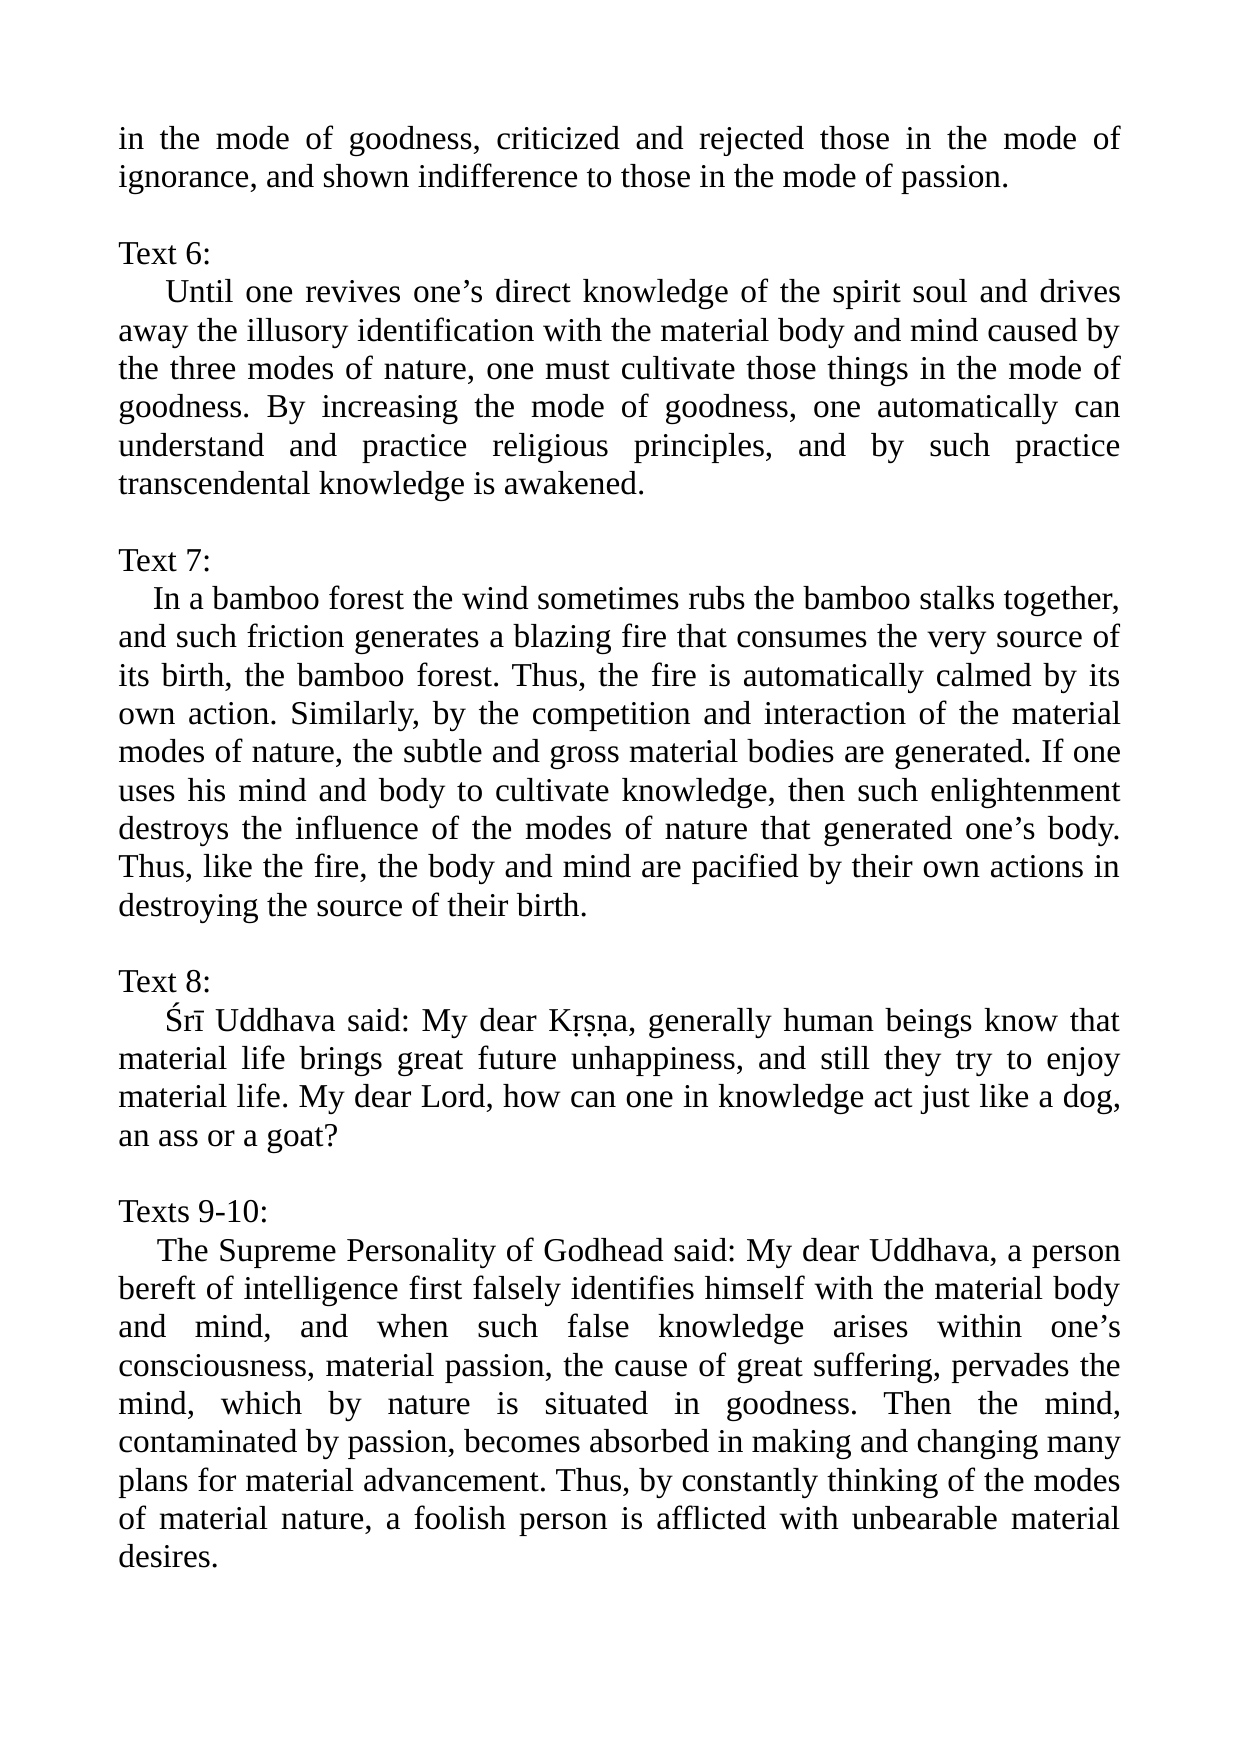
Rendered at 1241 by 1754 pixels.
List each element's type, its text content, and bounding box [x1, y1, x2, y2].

text in the mode of goodness, criticized and rejected those in the mode of ignorance, and shown indifference to those in the mode of passion. [118, 118, 1122, 195]
text Text 8: [118, 961, 1122, 1000]
text Texts 9-10: [118, 1191, 1122, 1230]
text Śrī Uddhava said: My dear Kṛṣṇa, generally human beings know that material life brings great future unhappiness, and still they try to enjoy material life. My dear Lord, how can one in knowledge act just like a dog, an ass or a goat? [118, 1000, 1122, 1153]
text Text 7: [118, 540, 1122, 578]
text Text 6: [118, 233, 1122, 271]
text The Supreme Personality of Godhead said: My dear Uddhava, a person bereft of intelligence first falsely identifies himself with the material body and mind, and when such false knowledge arises within one’s consciousness, material passion, the cause of great suffering, pervades the mind, which by nature is situated in goodness. Then the mind, contaminated by passion, becomes absorbed in making and changing many plans for material advancement. Thus, by constantly thinking of the modes of material nature, a foolish person is afflicted with unbearable material desires. [118, 1230, 1122, 1575]
text In a bamboo forest the wind sometimes rubs the bamboo stalks together, and such friction generates a blazing fire that consumes the very source of its birth, the bamboo forest. Thus, the fire is automatically calmed by its own action. Similarly, by the competition and interaction of the material modes of nature, the subtle and gross material bodies are generated. If one uses his mind and body to cultivate knowledge, then such enlightenment destroys the influence of the modes of nature that generated one’s body. Thus, like the fire, the body and mind are pacified by their own actions in destroying the source of their birth. [118, 578, 1122, 923]
text Until one revives one’s direct knowledge of the spirit soul and drives away the illusory identification with the material body and mind caused by the three modes of nature, one must cultivate those things in the mode of goodness. By increasing the mode of goodness, one automatically can understand and practice religious principles, and by such practice transcendental knowledge is awakened. [118, 271, 1122, 501]
